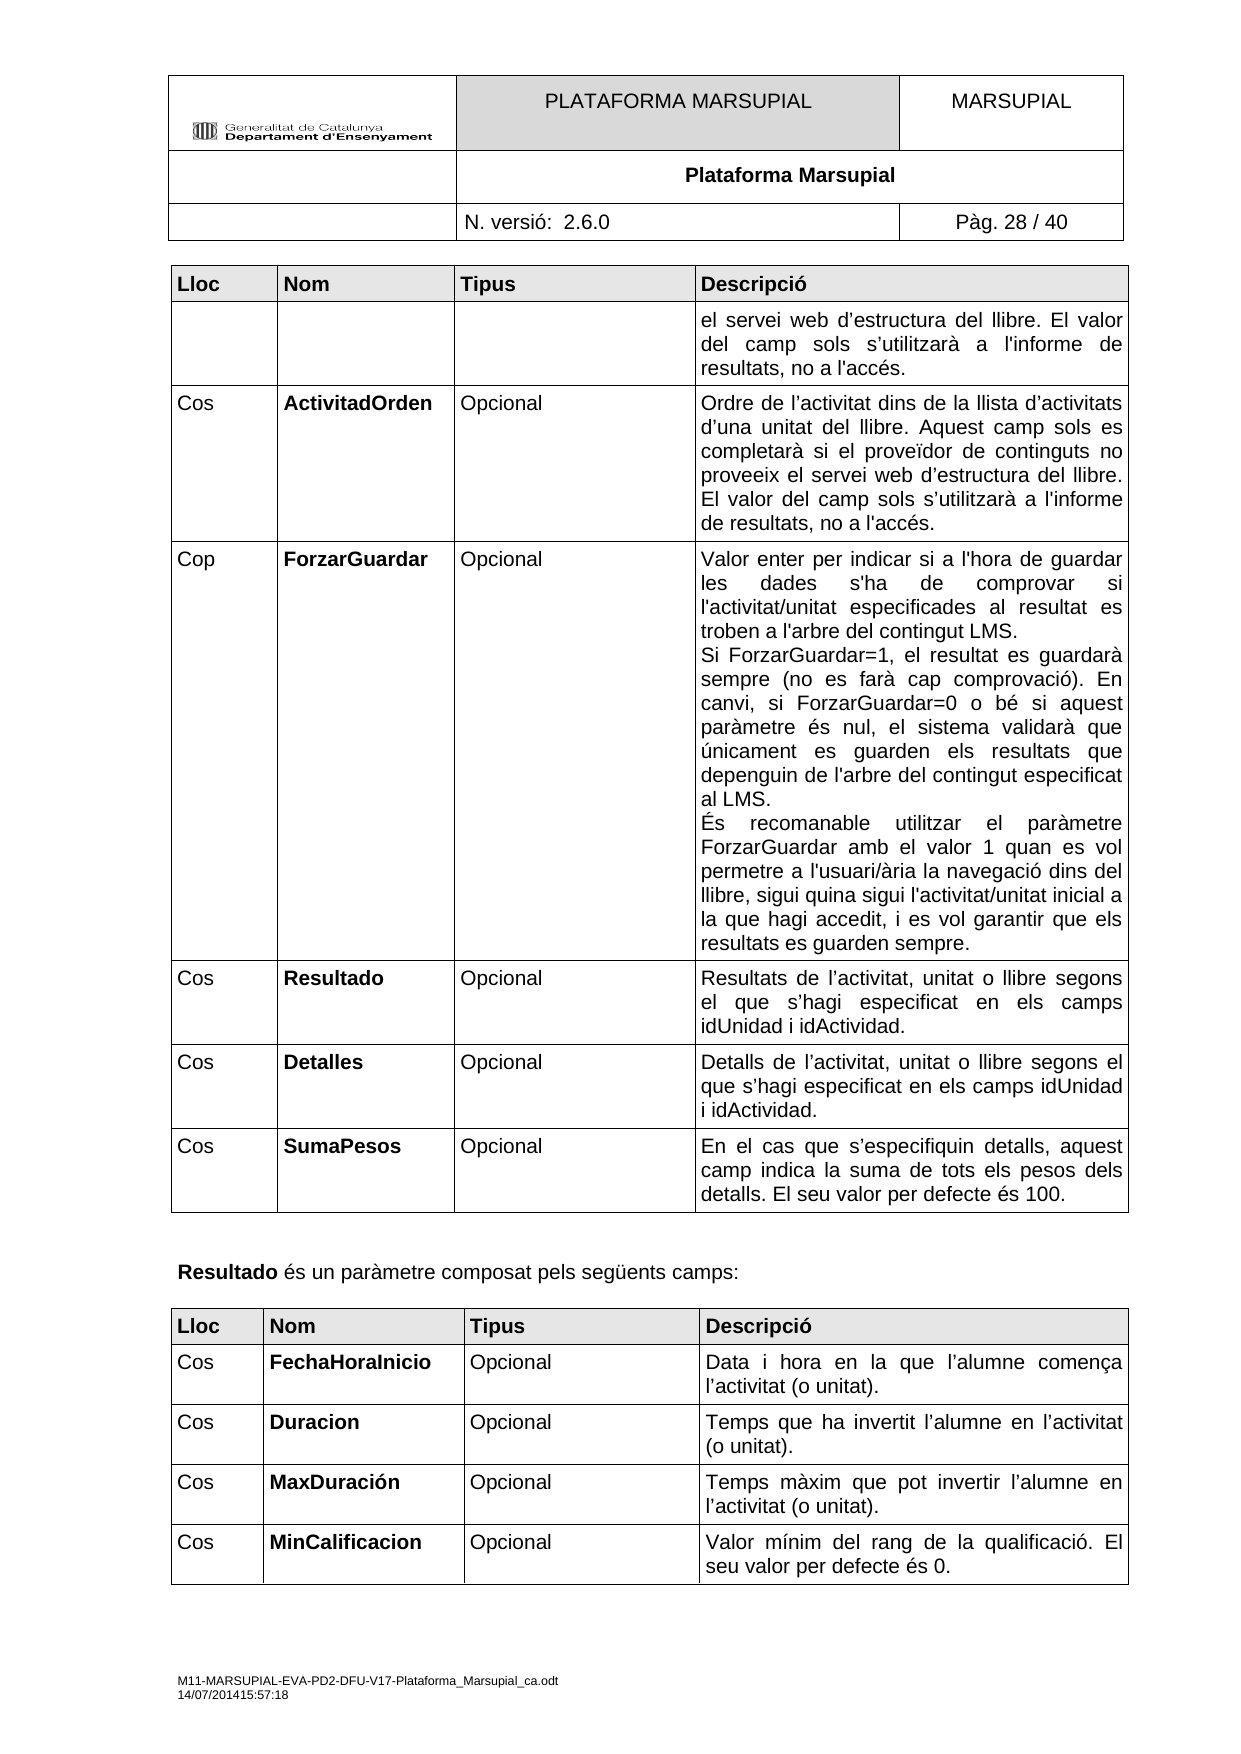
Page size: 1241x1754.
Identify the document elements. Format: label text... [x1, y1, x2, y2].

table_cell ForzarGuardar [278, 542, 454, 960]
table_cell Cos [172, 1345, 263, 1404]
table_cell Ordre de l’activitat dins de la llista d’activitats d’una unitat del llibre. Aquest camp sols es completarà si el proveïdor de continguts no proveeix el servei web d’estructura del llibre. El valor del camp sols s’utilitzarà a l'informe de resultats, no a l'accés. [696, 386, 1128, 541]
table_cell SumaPesos [278, 1129, 454, 1212]
table_cell Cos [172, 1129, 277, 1212]
table_header Nom [264, 1309, 464, 1344]
table_cell Opcional [465, 1465, 699, 1523]
table_cell [172, 302, 277, 385]
table_cell el servei web d’estructura del llibre. El valor del camp sols s’utilitzarà a l'informe de resultats, no a l'accés. [696, 302, 1128, 385]
table_cell Opcional [465, 1345, 699, 1404]
table_cell Resultado [278, 961, 454, 1044]
table_cell [455, 302, 695, 385]
table_cell Opcional [465, 1405, 699, 1464]
table_cell MinCalificacion [264, 1525, 464, 1583]
table_cell Resultats de l’activitat, unitat o llibre segons el que s’hagi especificat en els camps idUnidad i idActividad. [696, 961, 1128, 1044]
table_header Tipus [455, 266, 695, 301]
table_cell Cos [172, 1045, 277, 1128]
table_header Tipus [465, 1309, 699, 1344]
table_cell [278, 302, 454, 385]
table_cell Cos [172, 1465, 263, 1523]
table_cell En el cas que s’especifiquin detalls, aquest camp indica la suma de tots els pesos dels detalls. El seu valor per defecte és 100. [696, 1129, 1128, 1212]
table_cell Temps màxim que pot invertir l’alumne en l’activitat (o unitat). [700, 1465, 1128, 1523]
table_header Lloc [172, 266, 277, 301]
table_header Descripció [700, 1309, 1128, 1344]
table_cell FechaHoraInicio [264, 1345, 464, 1404]
table_cell Cos [172, 386, 277, 541]
table_cell Duracion [264, 1405, 464, 1464]
table_header Descripció [696, 266, 1128, 301]
table_header Nom [278, 266, 454, 301]
table_cell ActivitadOrden [278, 386, 454, 541]
table_cell Detalles [278, 1045, 454, 1128]
table_cell Cos [172, 1405, 263, 1464]
table_cell Opcional [455, 542, 695, 960]
table_cell Opcional [455, 961, 695, 1044]
table_cell Cos [172, 1525, 263, 1583]
table_cell Valor mínim del rang de la qualificació. El seu valor per defecte és 0. [700, 1525, 1128, 1583]
table_cell Data i hora en la que l’alumne comença l’activitat (o unitat). [700, 1345, 1128, 1404]
table_cell Cos [172, 961, 277, 1044]
table_cell Detalls de l’activitat, unitat o llibre segons el que s’hagi especificat en els camps idUnidad i idActividad. [696, 1045, 1128, 1128]
text Resultado és un paràmetre composat pels següents camps: [177, 1260, 1122, 1284]
table_cell Opcional [455, 386, 695, 541]
table_cell Opcional [455, 1045, 695, 1128]
table_cell Opcional [455, 1129, 695, 1212]
table_cell Temps que ha invertit l’alumne en l’activitat (o unitat). [700, 1405, 1128, 1464]
table_header Lloc [172, 1309, 263, 1344]
table_cell Cop [172, 542, 277, 960]
table_cell Opcional [465, 1525, 699, 1583]
table_cell Valor enter per indicar si a l'hora de guardar les dades s'ha de comprovar si l'activitat/unitat especificades al resultat es troben a l'arbre del contingut LMS. Si ForzarGuardar=1, el resultat es guardarà sempre (no es farà cap comprovació). En canvi, si ForzarGuardar=0 o bé si aquest paràmetre és nul, el sistema validarà que únicament es guarden els resultats que depenguin de l'arbre del contingut especificat al LMS. És recomanable utilitzar el paràmetre ForzarGuardar amb el valor 1 quan es vol permetre a l'usuari/ària la navegació dins del llibre, sigui quina sigui l'activitat/unitat inicial a la que hagi accedit, i es vol garantir que els resultats es guarden sempre. [696, 542, 1128, 960]
table_cell MaxDuración [264, 1465, 464, 1523]
